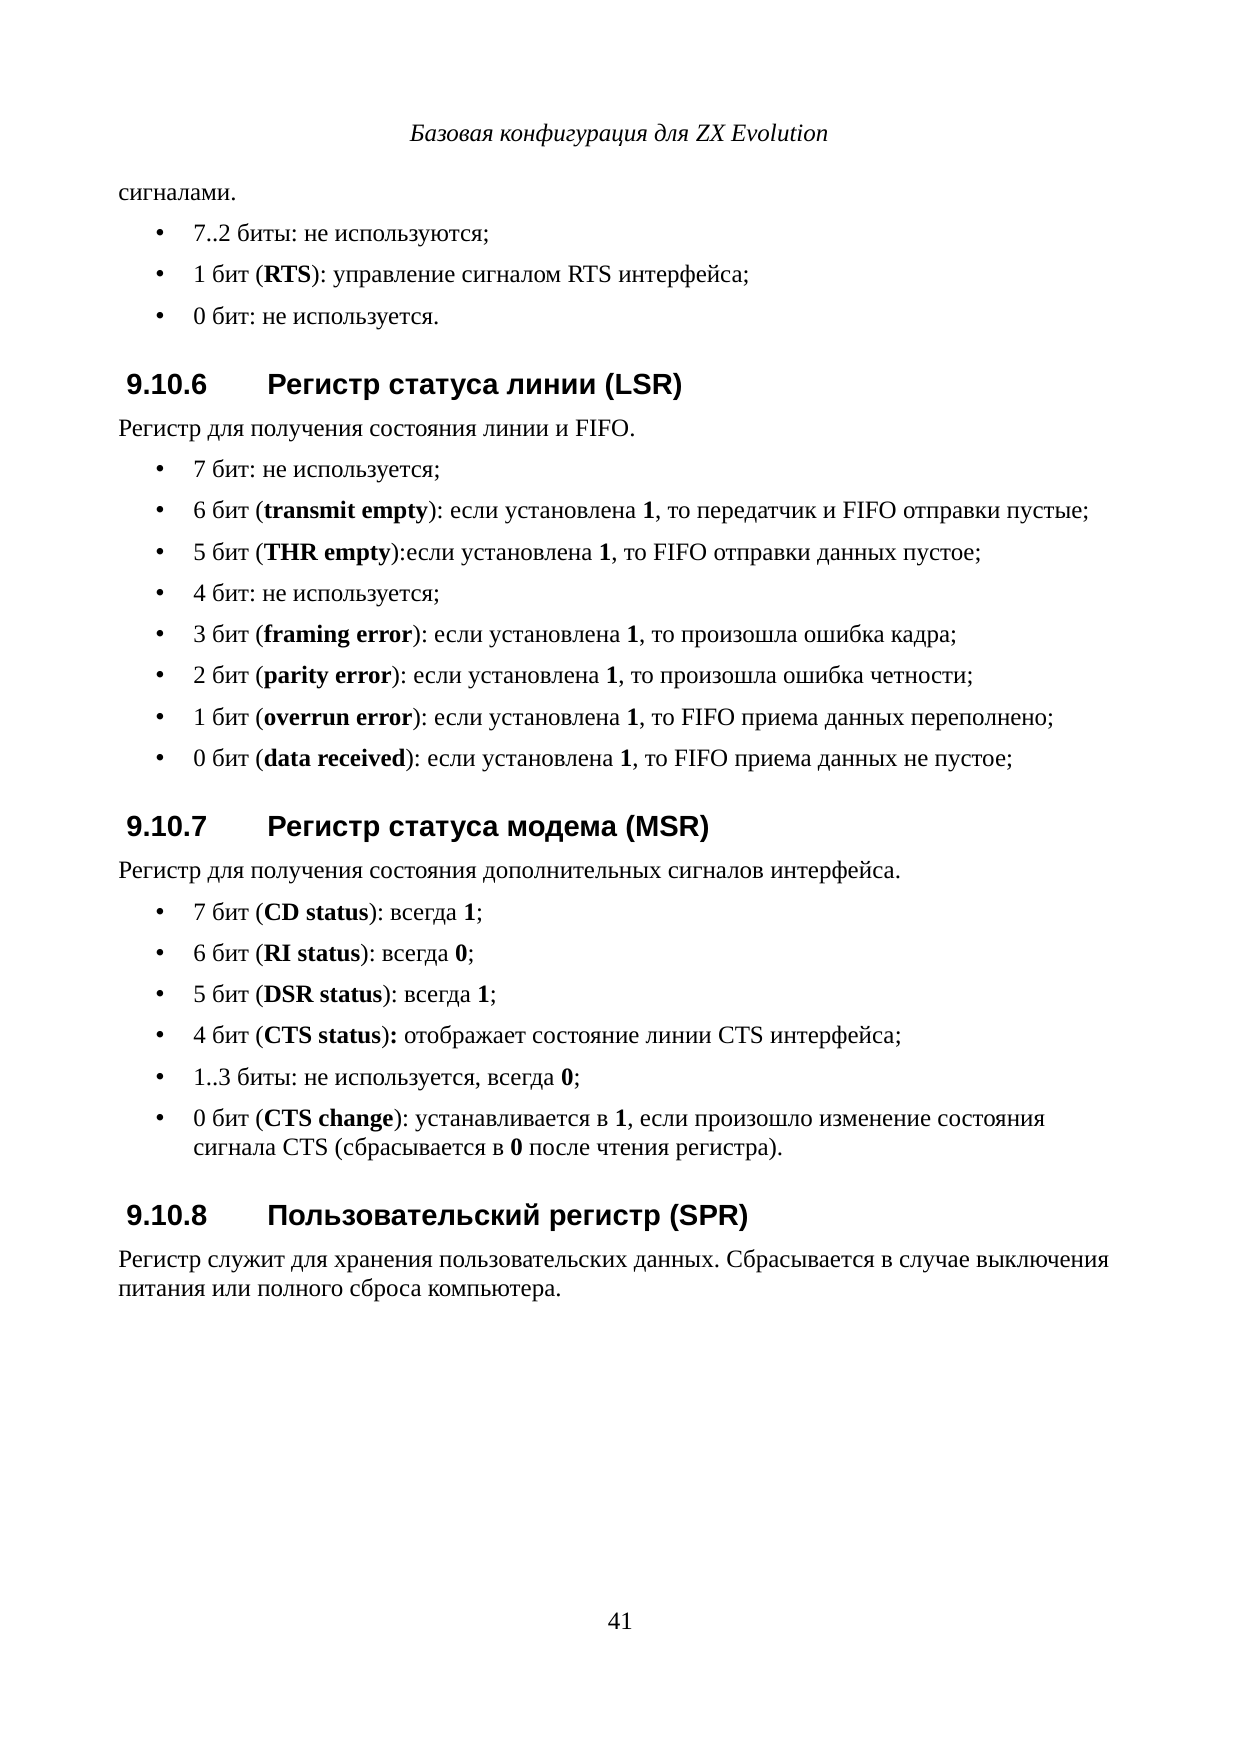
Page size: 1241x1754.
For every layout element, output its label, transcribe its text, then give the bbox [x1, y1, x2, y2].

list 4 бит (CTS status): отображает состояние линии CTS интерфейса; [156, 1020, 1122, 1049]
list 3 бит (framing error): если установлена 1, то произошла ошибка кадра; [156, 619, 1122, 648]
list 0 бит (data received): если установлена 1, то FIFO приема данных не пустое; [156, 743, 1122, 772]
subtitle Регистр статуса модема (MSR) [118, 809, 1122, 843]
subtitle Пользовательский регистр (SPR) [118, 1198, 1122, 1231]
list 4 бит: не используется; [156, 578, 1122, 607]
list 5 бит (DSR status): всегда 1; [156, 979, 1122, 1008]
list 0 бит: не используется. [156, 301, 1122, 329]
text Регистр для получения состояния дополнительных сигналов интерфейса. [118, 855, 1122, 884]
list 7 бит: не используется; [156, 454, 1122, 483]
list 7..2 биты: не используются; [156, 218, 1122, 247]
list 6 бит (transmit empty): если установлена 1, то передатчик и FIFO отправки пустые; [156, 496, 1122, 524]
list 1..3 биты: не используется, всегда 0; [156, 1062, 1122, 1090]
subtitle Регистр статуса линии (LSR) [118, 367, 1122, 401]
list 2 бит (parity error): если установлена 1, то произошла ошибка четности; [156, 661, 1122, 689]
list 1 бит (RTS): управление сигналом RTS интерфейса; [156, 259, 1122, 288]
list 6 бит (RI status): всегда 0; [156, 938, 1122, 967]
list 1 бит (overrun error): если установлена 1, то FIFO приема данных переполнено; [156, 702, 1122, 731]
text сигналами. [118, 177, 1122, 206]
list 0 бит (CTS change): устанавливается в 1, если произошло изменение состояния сигнала CTS (сбрасывается в 0 после чтения регистра). [156, 1103, 1122, 1160]
text Регистр для получения состояния линии и FIFO. [118, 413, 1122, 442]
text Регистр служит для хранения пользовательских данных. Сбрасывается в случае выключения питания или полного сброса компьютера. [118, 1244, 1122, 1301]
list 7 бит (CD status): всегда 1; [156, 897, 1122, 925]
list 5 бит (THR empty):если установлена 1, то FIFO отправки данных пустое; [156, 537, 1122, 566]
